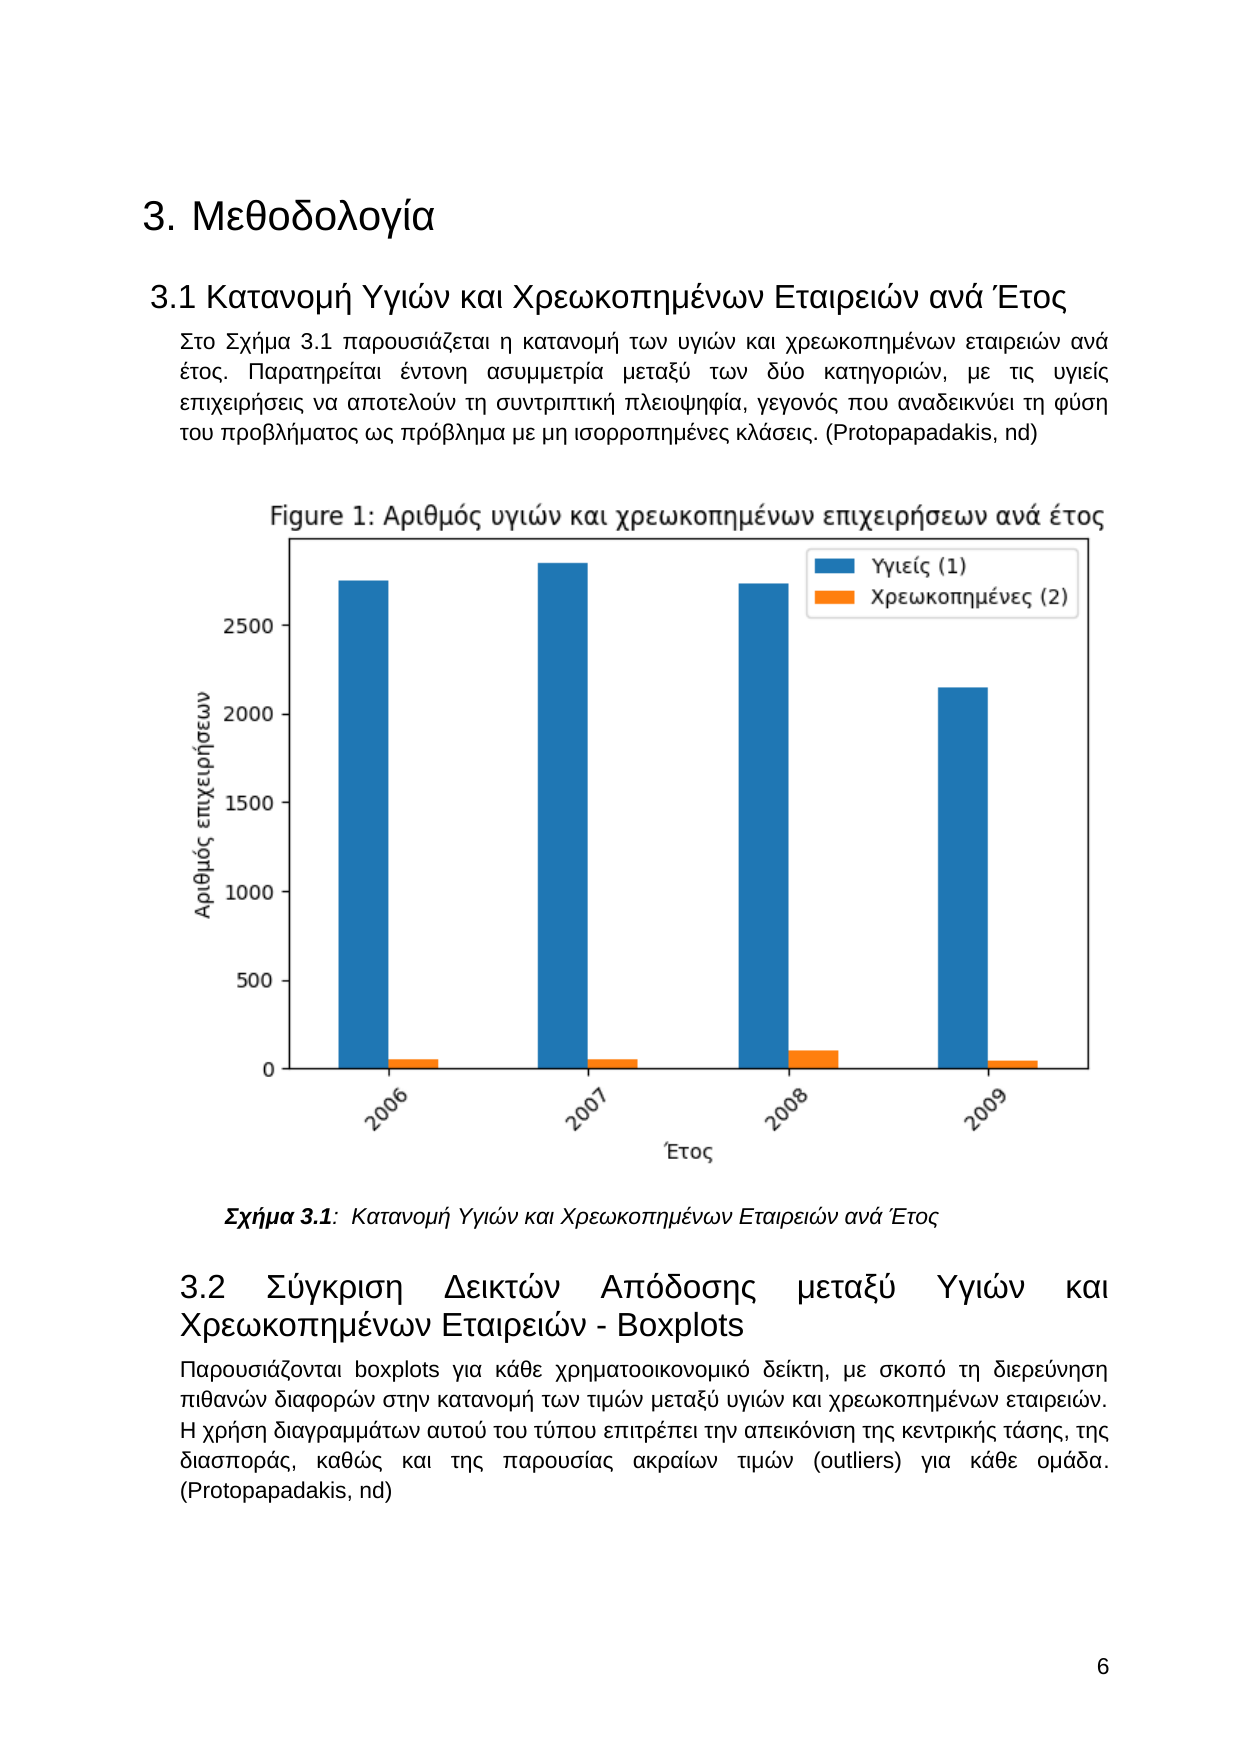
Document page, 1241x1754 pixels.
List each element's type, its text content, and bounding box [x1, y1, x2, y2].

subtitle Μεθοδολογία [142, 192, 1109, 239]
picture [179, 490, 1120, 1178]
text Σχήμα 3.1: Κατανομή Υγιών και Χρεωκοπημένων Εταιρειών ανά Έτος [225, 1203, 1109, 1229]
subtitle 3.1 Κατανομή Υγιών και Χρεωκοπημένων Εταιρειών ανά Έτος [150, 277, 1109, 316]
text Παρουσιάζονται boxplots για κάθε χρηματοοικονομικό δείκτη, με σκοπό τη διερεύνηση πιθανών διαφορών στην κατανομή των τιμών μεταξύ υγιών και χρεωκοπημένων εταιρειών. Η χρήση διαγραμμάτων αυτού του τύπου επιτρέπει την απεικόνιση της κεντρικής τάσης, της διασποράς, καθώς και της παρουσίας ακραίων τιμών (outliers) για κάθε ομάδα. (Protopapadakis, nd) [179, 1356, 1109, 1503]
text Στο Σχήμα 3.1 παρουσιάζεται η κατανομή των υγιών και χρεωκοπημένων εταιρειών ανά έτος. Παρατηρείται έντονη ασυμμετρία μεταξύ των δύο κατηγοριών, με τις υγιείς επιχειρήσεις να αποτελούν τη συντριπτική πλειοψηφία, γεγονός που αναδεικνύει τη φύση του προβλήματος ως πρόβλημα με μη ισορροπημένες κλάσεις. (Protopapadakis, nd) [179, 328, 1109, 445]
subtitle 3.2 Σύγκριση Δεικτών Απόδοσης μεταξύ Υγιών και Χρεωκοπημένων Εταιρειών - Boxplots [179, 1267, 1109, 1344]
